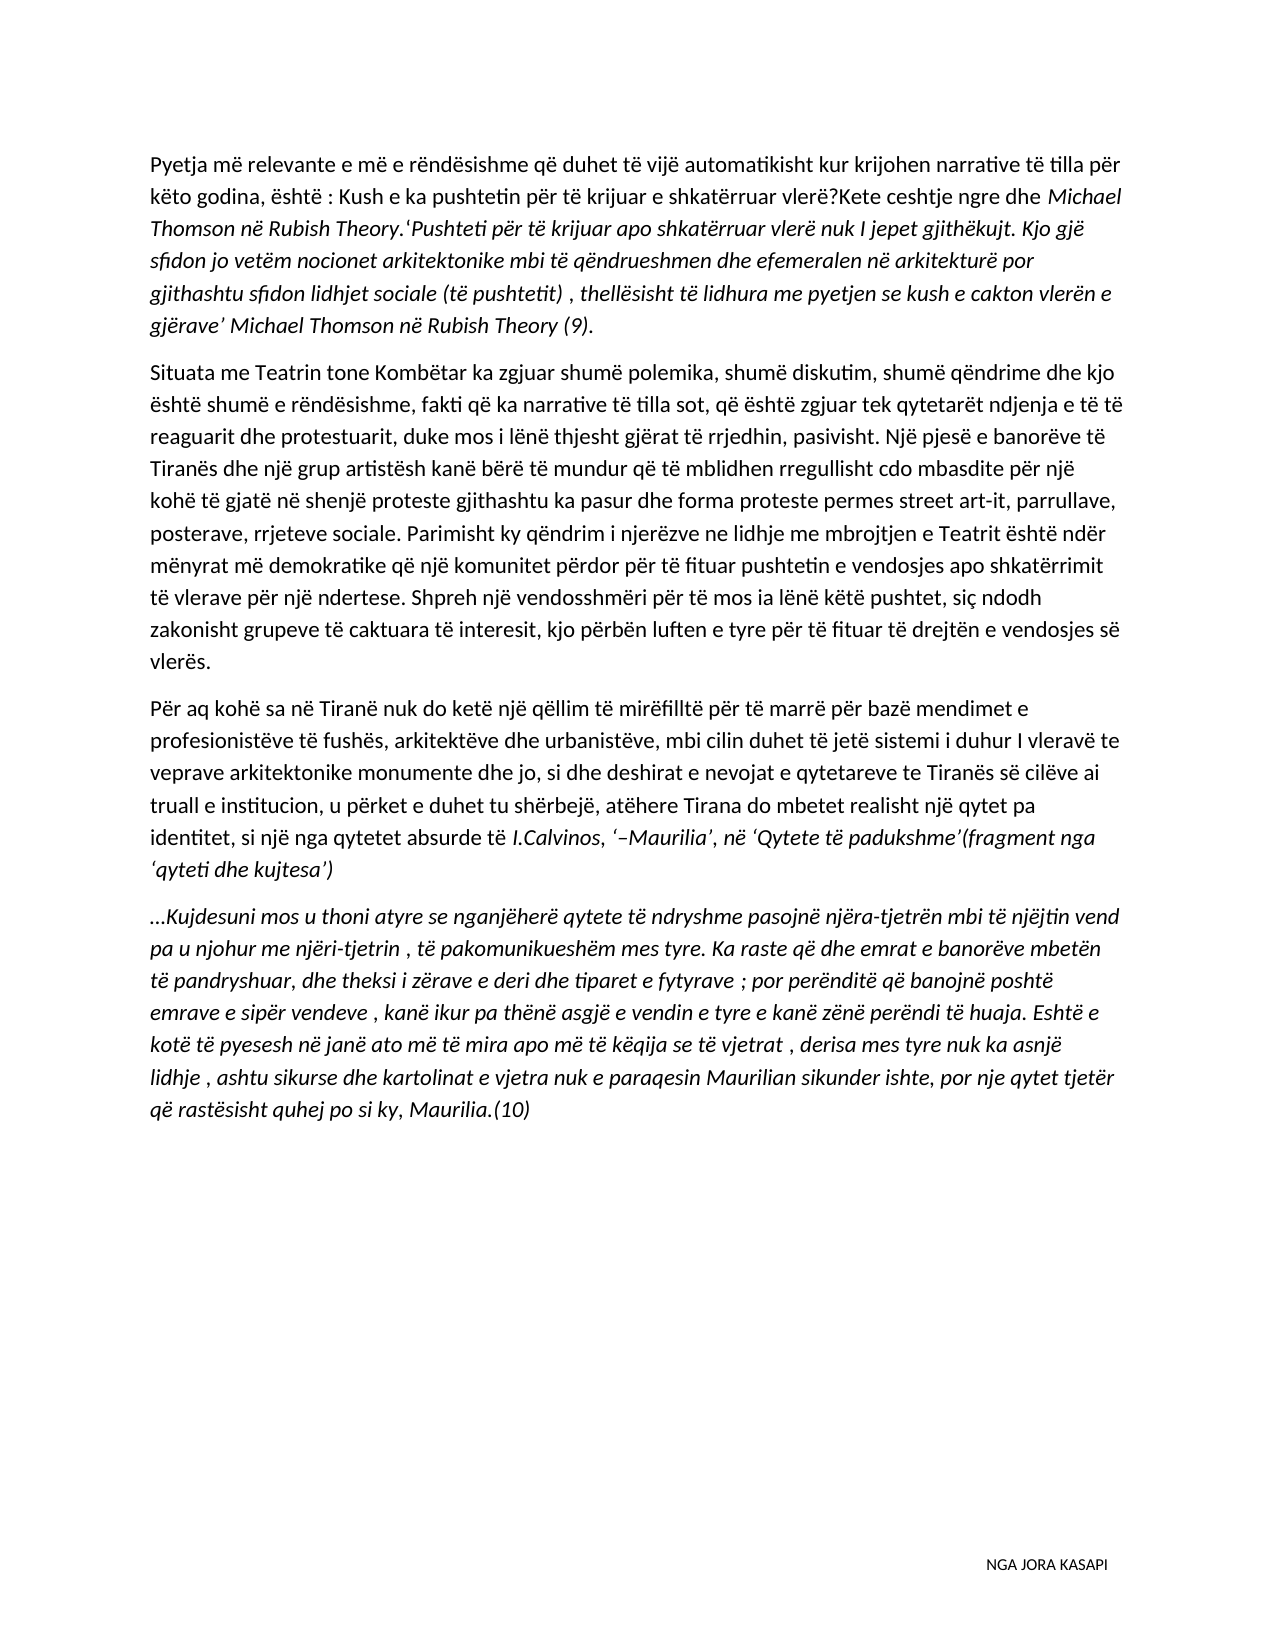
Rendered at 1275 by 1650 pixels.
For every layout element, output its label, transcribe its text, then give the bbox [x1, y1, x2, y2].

text Për aq kohë sa në Tiranë nuk do ketë një qëllim të mirëfilltë për të marrë për bazë mendimet e profesionistëve të fushës, arkitektëve dhe urbanistëve, mbi cilin duhet të jetë sistemi i duhur I vleravë te veprave arkitektonike monumente dhe jo, si dhe deshirat e nevojat e qytetareve te Tiranës së cilëve ai truall e institucion, u përket e duhet tu shërbejë, atëhere Tirana do mbetet realisht një qytet pa identitet, si një nga qytetet absurde të I.Calvinos, ‘–Maurilia’, në ‘Qytete të padukshme’(fragment nga ‘qyteti dhe kujtesa’) [150, 694, 1125, 883]
text Pyetja më relevante e më e rëndësishme që duhet të vijë automatikisht kur krijohen narrative të tilla për këto godina, është : Kush e ka pushtetin për të krijuar e shkatërruar vlerë?Kete ceshtje ngre dhe Michael Thomson në Rubish Theory.‘Pushteti për të krijuar apo shkatërruar vlerë nuk I jepet gjithëkujt. Kjo gjë sfidon jo vetëm nocionet arkitektonike mbi të qëndrueshmen dhe efemeralen në arkitekturë por gjithashtu sfidon lidhjet sociale (të pushtetit) , thellësisht të lidhura me pyetjen se kush e cakton vlerën e gjërave’ Michael Thomson në Rubish Theory (9). [150, 150, 1125, 339]
text Situata me Teatrin tone Kombëtar ka zgjuar shumë polemika, shumë diskutim, shumë qëndrime dhe kjo është shumë e rëndësishme, fakti që ka narrative të tilla sot, që është zgjuar tek qytetarët ndjenja e të të reaguarit dhe protestuarit, duke mos i lënë thjesht gjërat të rrjedhin, pasivisht. Një pjesë e banorëve të Tiranës dhe një grup artistësh kanë bërë të mundur që të mblidhen rregullisht cdo mbasdite për një kohë të gjatë në shenjë proteste gjithashtu ka pasur dhe forma proteste permes street art-it, parrullave, posterave, rrjeteve sociale. Parimisht ky qëndrim i njerëzve ne lidhje me mbrojtjen e Teatrit është ndër mënyrat më demokratike që një komunitet përdor për të fituar pushtetin e vendosjes apo shkatërrimit të vlerave për një ndertese. Shpreh një vendosshmëri për të mos ia lënë këtë pushtet, siç ndodh zakonisht grupeve të caktuara të interesit, kjo përbën luften e tyre për të fituar të drejtën e vendosjes së vlerës. [150, 358, 1125, 675]
text …Kujdesuni mos u thoni atyre se nganjëherë qytete të ndryshme pasojnë njëra-tjetrën mbi të njëjtin vend pa u njohur me njëri-tjetrin , të pakomunikueshëm mes tyre. Ka raste që dhe emrat e banorëve mbetën të pandryshuar, dhe theksi i zërave e deri dhe tiparet e fytyrave ; por perënditë që banojnë poshtë emrave e sipër vendeve , kanë ikur pa thënë asgjë e vendin e tyre e kanë zënë perëndi të huaja. Eshtë e kotë të pyesesh në janë ato më të mira apo më të këqija se të vjetrat , derisa mes tyre nuk ka asnjë lidhje , ashtu sikurse dhe kartolinat e vjetra nuk e paraqesin Maurilian sikunder ishte, por nje qytet tjetër që rastësisht quhej po si ky, Maurilia.(10) [150, 902, 1125, 1123]
